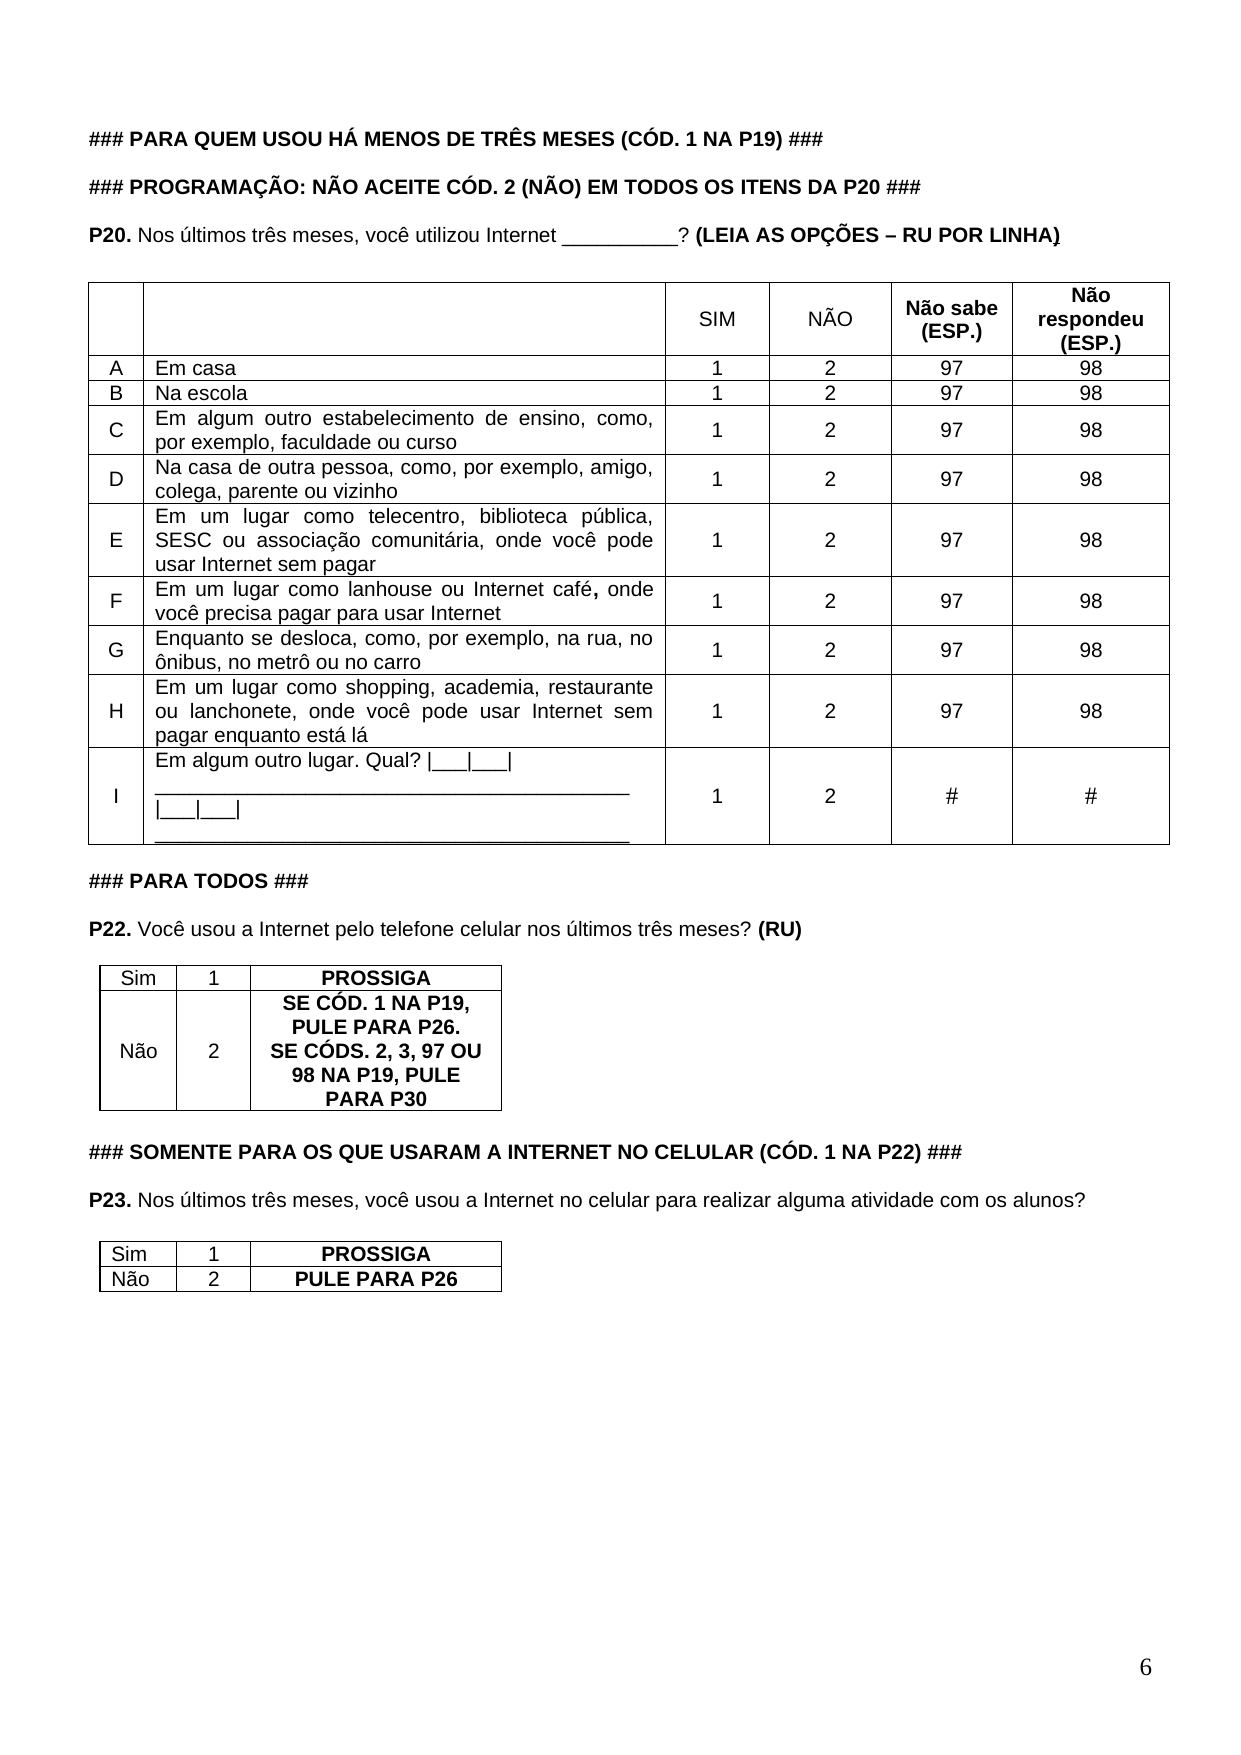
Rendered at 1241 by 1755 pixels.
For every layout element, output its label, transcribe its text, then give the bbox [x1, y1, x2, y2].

table_cell 2 [770, 577, 891, 625]
table_cell 98 [1013, 504, 1169, 576]
table_cell 97 [892, 356, 1012, 380]
table_header Não respondeu (ESP.) [1013, 283, 1169, 355]
table_cell 97 [892, 381, 1012, 405]
table_cell 97 [892, 455, 1012, 503]
table_cell 97 [892, 675, 1012, 747]
table_cell 2 [177, 1267, 250, 1291]
text P22. Você usou a Internet pelo telefone celular nos últimos três meses? (RU) [89, 917, 1152, 941]
table_cell Em algum outro lugar. Qual? |___|___|_________________________________________ |___|___| _________________________________________ [144, 748, 665, 844]
table_cell 98 [1013, 577, 1169, 625]
table_cell Não [101, 1267, 176, 1291]
table_cell PULE PARA P26 [251, 1267, 501, 1291]
table_cell Não [101, 991, 176, 1110]
table_cell 2 [770, 626, 891, 674]
table_cell E [89, 504, 143, 576]
table_cell 2 [770, 381, 891, 405]
table_header [144, 283, 665, 355]
table_header Não sabe (ESP.) [892, 283, 1012, 355]
table_header NÃO [770, 283, 891, 355]
table_cell 97 [892, 504, 1012, 576]
table_cell 98 [1013, 356, 1169, 380]
table_cell 2 [770, 356, 891, 380]
table_cell D [89, 455, 143, 503]
table_cell 1 [666, 626, 769, 674]
table_cell 98 [1013, 675, 1169, 747]
table_cell Em um lugar como telecentro, biblioteca pública, SESC ou associação comunitária, onde você pode usar Internet sem pagar [144, 504, 665, 576]
table_cell 1 [666, 381, 769, 405]
table_cell SE CÓD. 1 NA P19, PULE PARA P26. SE CÓDS. 2, 3, 97 OU 98 NA P19, PULE PARA P30 [251, 991, 501, 1110]
table_cell 1 [666, 504, 769, 576]
table_cell 2 [770, 406, 891, 454]
table_cell 98 [1013, 381, 1169, 405]
table_cell 2 [770, 504, 891, 576]
text P20. Nos últimos três meses, você utilizou Internet __________? (LEIA AS OPÇÕES – RU POR LINHA) [89, 222, 1152, 246]
table_cell 97 [892, 406, 1012, 454]
table_cell 2 [770, 748, 891, 844]
table_cell # [892, 748, 1012, 844]
table_cell 98 [1013, 455, 1169, 503]
table_cell # [1013, 748, 1169, 844]
table_cell Enquanto se desloca, como, por exemplo, na rua, no ônibus, no metrô ou no carro [144, 626, 665, 674]
table_cell 97 [892, 626, 1012, 674]
table_cell F [89, 577, 143, 625]
table_cell 1 [666, 406, 769, 454]
text ### PROGRAMAÇÃO: NÃO ACEITE CÓD. 2 (NÃO) EM TODOS OS­ ITENS DA P20 ### [89, 174, 1152, 198]
table_cell 1 [666, 675, 769, 747]
table_cell 2 [770, 455, 891, 503]
table_cell 2 [770, 675, 891, 747]
table_header Sim [101, 1242, 176, 1266]
text ### PARA QUEM USOU HÁ MENOS DE TRÊS MESES (CÓD. 1 NA P19) ### [89, 127, 1152, 151]
table_cell 97 [892, 577, 1012, 625]
table_cell A [89, 356, 143, 380]
text P23. Nos últimos três meses, você usou a Internet no celular para realizar alguma atividade com os alunos? [89, 1188, 1152, 1212]
table_cell C [89, 406, 143, 454]
table_header 1 [177, 966, 250, 989]
table_header PROSSIGA [251, 966, 501, 989]
table_cell 98 [1013, 406, 1169, 454]
table_cell H [89, 675, 143, 747]
table_cell 1 [666, 748, 769, 844]
table_cell B [89, 381, 143, 405]
table_cell Em algum outro estabelecimento de ensino, como, por exemplo, faculdade ou curso [144, 406, 665, 454]
table_cell 1 [666, 356, 769, 380]
table_cell Em um lugar como lanhouse ou Internet café, onde você precisa pagar para usar Internet [144, 577, 665, 625]
table_cell 2 [177, 991, 250, 1110]
table_header [89, 283, 143, 355]
table_cell G [89, 626, 143, 674]
table_cell 1 [666, 455, 769, 503]
text ### PARA TODOS ### [89, 869, 1152, 893]
table_header SIM [666, 283, 769, 355]
table_header 1 [177, 1242, 250, 1266]
table_header Sim [101, 966, 176, 989]
table_header PROSSIGA [251, 1242, 501, 1266]
table_cell 98 [1013, 626, 1169, 674]
table_cell I [89, 748, 143, 844]
text ### SOMENTE PARA OS QUE USARAM A INTERNET NO CELULAR (CÓD. 1 NA P22) ### [89, 1140, 1152, 1164]
table_cell Na casa de outra pessoa, como, por exemplo, amigo, colega, parente ou vizinho [144, 455, 665, 503]
table_cell Em casa [144, 356, 665, 380]
table_cell Em um lugar como shopping, academia, restaurante ou lanchonete, onde você pode usar Internet sem pagar enquanto está lá [144, 675, 665, 747]
table_cell 1 [666, 577, 769, 625]
table_cell Na escola [144, 381, 665, 405]
